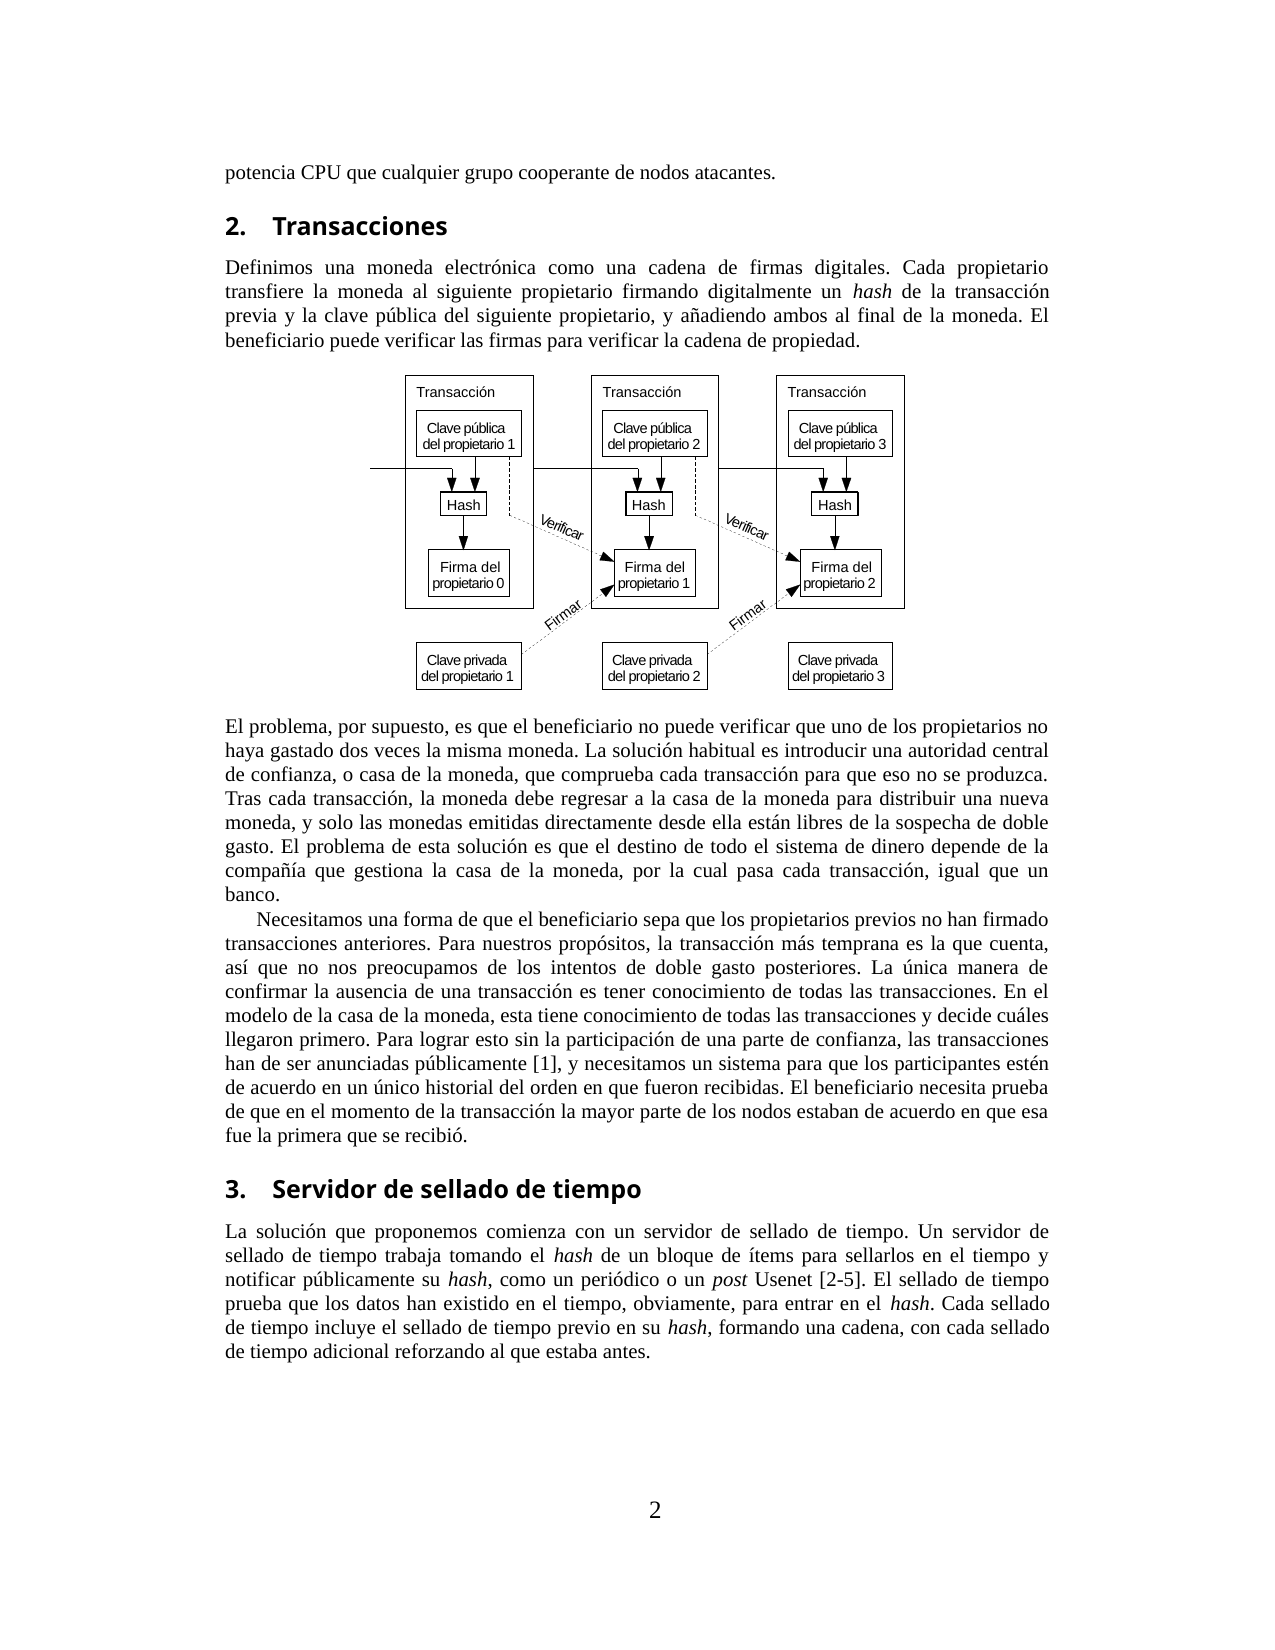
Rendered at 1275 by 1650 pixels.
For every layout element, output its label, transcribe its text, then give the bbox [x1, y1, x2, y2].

subtitle 3. Servidor de sellado de tiempo [225, 1172, 1050, 1206]
text potencia CPU que cualquier grupo cooperante de nodos atacantes. [225, 160, 1050, 184]
list El problema, por supuesto, es que el beneficiario no puede verificar que uno de los propietarios no haya gastado dos veces la misma moneda. La solución habitual es introducir una autoridad central de confianza, o casa de la moneda, que comprueba cada transacción para que eso no se produzca. Tras cada transacción, la moneda debe regresar a la casa de la moneda para distribuir una nueva moneda, y solo las monedas emitidas directamente desde ella están libres de la sospecha de doble gasto. El problema de esta solución es que el destino de todo el sistema de dinero depende de la compañía que gestiona la casa de la moneda, por la cual pasa cada transacción, igual que un banco. [225, 714, 1050, 906]
text Definimos una moneda electrónica como una cadena de firmas digitales. Cada propietario transfiere la moneda al siguiente propietario firmando digitalmente un hash de la transacción previa y la clave pública del siguiente propietario, y añadiendo ambos al final de la moneda. El beneficiario puede verificar las firmas para verificar la cadena de propiedad. [225, 255, 1050, 352]
text Necesitamos una forma de que el beneficiario sepa que los propietarios previos no han firmado transacciones anteriores. Para nuestros propósitos, la transacción más temprana es la que cuenta, así que no nos preocupamos de los intentos de doble gasto posteriores. La única manera de confirmar la ausencia de una transacción es tener conocimiento de todas las transacciones. En el modelo de la casa de la moneda, esta tiene conocimiento de todas las transacciones y decide cuáles llegaron primero. Para lograr esto sin la participación de una parte de confianza, las transacciones han de ser anunciadas públicamente [1], y necesitamos un sistema para que los participantes estén de acuerdo en un único historial del orden en que fueron recibidas. El beneficiario necesita prueba de que en el momento de la transacción la mayor parte de los nodos estaban de acuerdo en que esa fue la primera que se recibió. [225, 906, 1050, 1147]
text La solución que proponemos comienza con un servidor de sellado de tiempo. Un servidor de sellado de tiempo trabaja tomando el hash de un bloque de ítems para sellarlos en el tiempo y notificar públicamente su hash, como un periódico o un post Usenet [2-5]. El sellado de tiempo prueba que los datos han existido en el tiempo, obviamente, para entrar en el hash. Cada sellado de tiempo incluye el sellado de tiempo previo en su hash, formando una cadena, con cada sellado de tiempo adicional reforzando al que estaba antes. [225, 1219, 1050, 1363]
subtitle 2. Transacciones [225, 209, 1050, 243]
